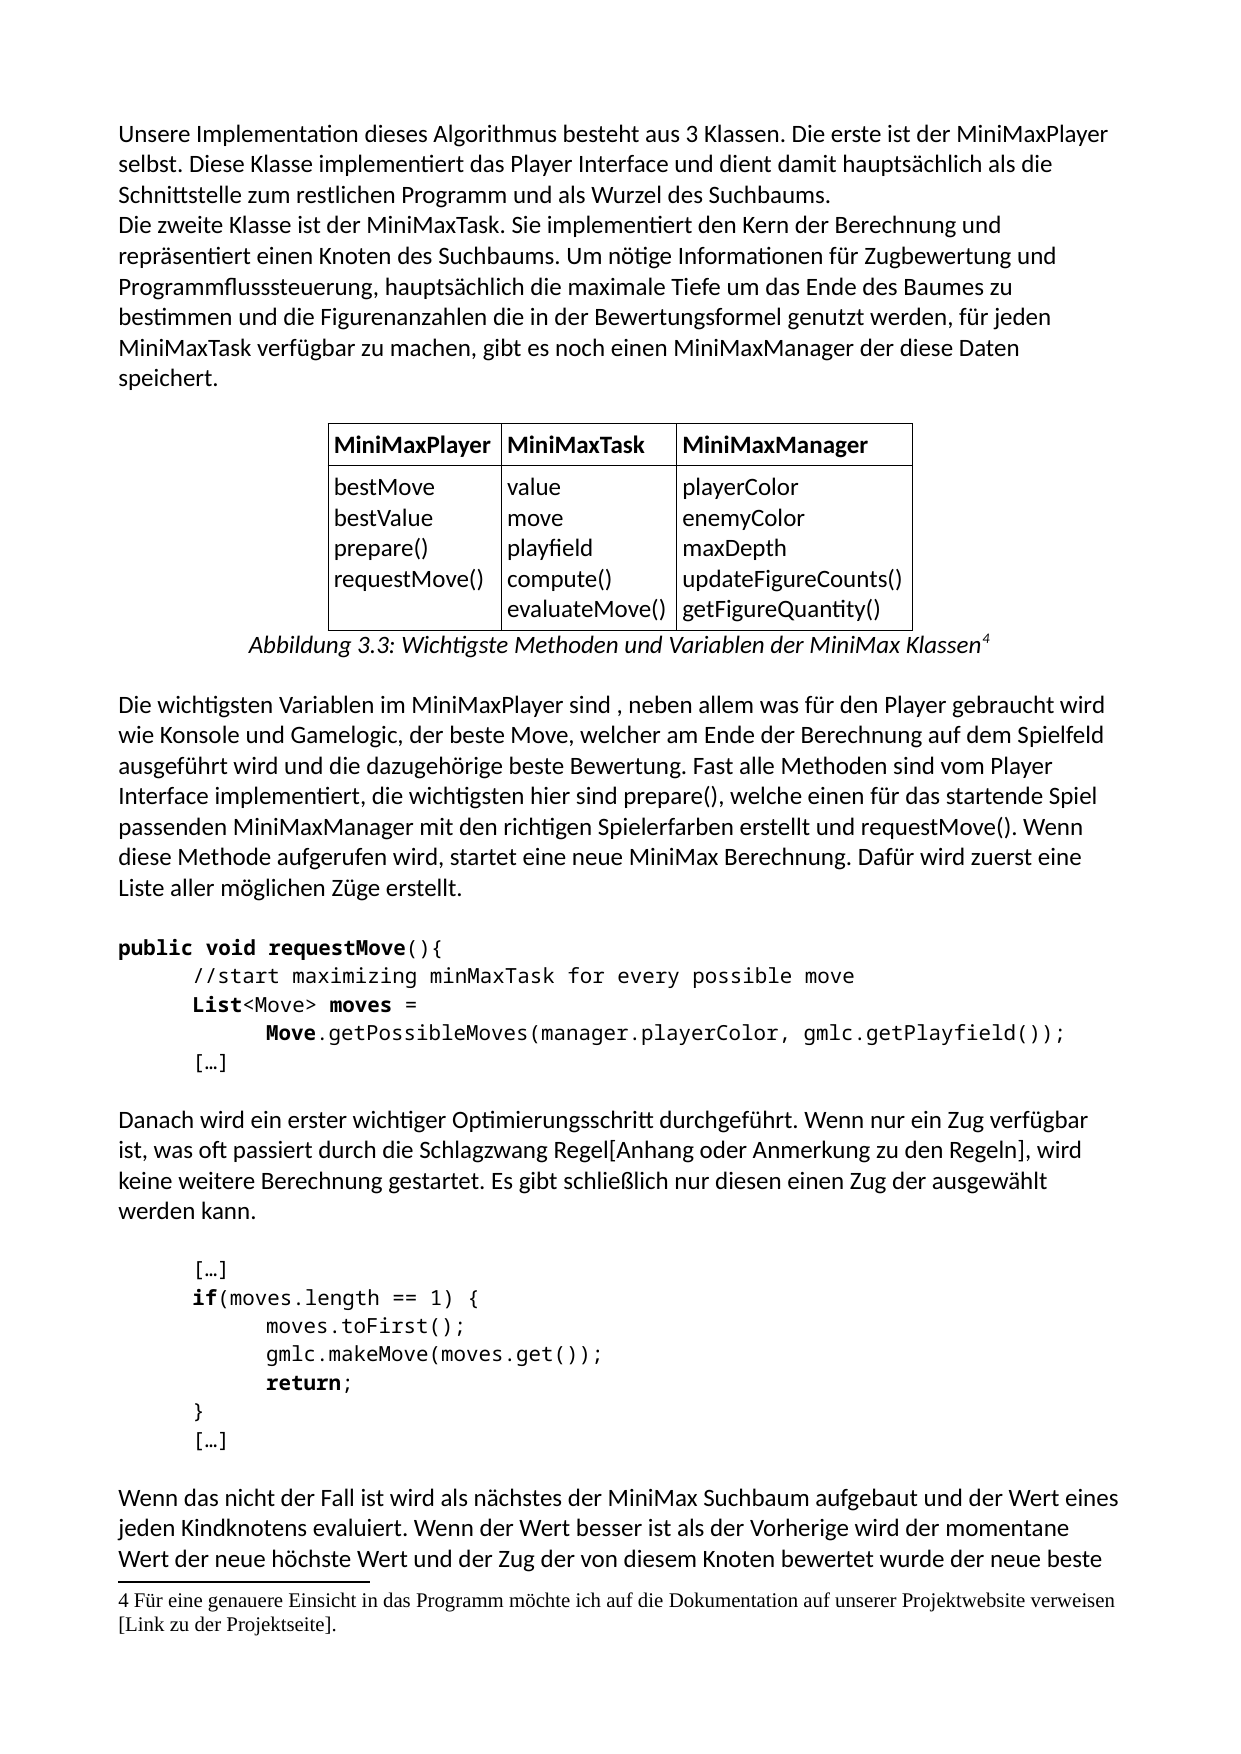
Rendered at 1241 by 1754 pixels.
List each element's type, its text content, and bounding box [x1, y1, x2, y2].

text […] [118, 1047, 1122, 1075]
text Move.getPossibleMoves(manager.playerColor, gmlc.getPlayfield()); [118, 1018, 1122, 1047]
table_header MiniMaxPlayer [329, 424, 501, 465]
text //start maximizing minMaxTask for every possible move [118, 962, 1122, 990]
text Für eine genauere Einsicht in das Programm möchte ich auf die Dokumentation auf unserer Projektwebsite verweisen [Link zu der Projektseite]. [118, 1588, 1122, 1636]
text […] [118, 1254, 1122, 1283]
text Die wichtigsten Variablen im MiniMaxPlayer sind , neben allem was für den Player gebraucht wird wie Konsole und Gamelogic, der beste Move, welcher am Ende der Berechnung auf dem Spielfeld ausgeführt wird und die dazugehörige beste Bewertung. Fast alle Methoden sind vom Player Interface implementiert, die wichtigsten hier sind prepare(), welche einen für das startende Spiel passenden MiniMaxManager mit den richtigen Spielerfarben erstellt und requestMove(). Wenn diese Methode aufgerufen wird, startet eine neue MiniMax Berechnung. Dafür wird zuerst eine Liste aller möglichen Züge erstellt. [118, 689, 1122, 903]
text return; [118, 1368, 1122, 1396]
table_header MiniMaxManager [677, 424, 912, 465]
text if(moves.length == 1) { [118, 1283, 1122, 1311]
table_header MiniMaxTask [502, 424, 676, 465]
text Unsere Implementation dieses Algorithmus besteht aus 3 Klassen. Die erste ist der MiniMaxPlayer selbst. Diese Klasse implementiert das Player Interface und dient damit hauptsächlich als die Schnittstelle zum restlichen Programm und als Wurzel des Suchbaums. [118, 118, 1122, 210]
table_cell value move playfield compute() evaluateMove() [502, 466, 676, 629]
text […] [118, 1425, 1122, 1453]
text } [118, 1396, 1122, 1425]
text Danach wird ein erster wichtiger Optimierungsschritt durchgeführt. Wenn nur ein Zug verfügbar ist, was oft passiert durch die Schlagzwang Regel[Anhang oder Anmerkung zu den Regeln], wird keine weitere Berechnung gestartet. Es gibt schließlich nur diesen einen Zug der ausgewählt werden kann. [118, 1104, 1122, 1226]
text moves.toFirst(); [118, 1311, 1122, 1339]
text public void requestMove(){ [118, 933, 1122, 962]
text Abbildung 3.3: Wichtigste Methoden und Variablen der MiniMax Klassen [118, 630, 1122, 660]
text gmlc.makeMove(moves.get()); [118, 1339, 1122, 1368]
text List<Move> moves = [118, 990, 1122, 1018]
text Wenn das nicht der Fall ist wird als nächstes der MiniMax Suchbaum aufgebaut und der Wert eines jeden Kindknotens evaluiert. Wenn der Wert besser ist als der Vorherige wird der momentane Wert der neue höchste Wert und der Zug der von diesem Knoten bewertet wurde der neue beste [118, 1482, 1122, 1573]
table_cell bestMove bestValue prepare() requestMove() [329, 466, 501, 629]
text Die zweite Klasse ist der MiniMaxTask. Sie implementiert den Kern der Berechnung und repräsentiert einen Knoten des Suchbaums. Um nötige Informationen für Zugbewertung und Programmflusssteuerung, hauptsächlich die maximale Tiefe um das Ende des Baumes zu bestimmen und die Figurenanzahlen die in der Bewertungsformel genutzt werden, für jeden MiniMaxTask verfügbar zu machen, gibt es noch einen MiniMaxManager der diese Daten speichert. [118, 210, 1122, 393]
table_cell playerColor enemyColor maxDepth updateFigureCounts() getFigureQuantity() [677, 466, 912, 629]
